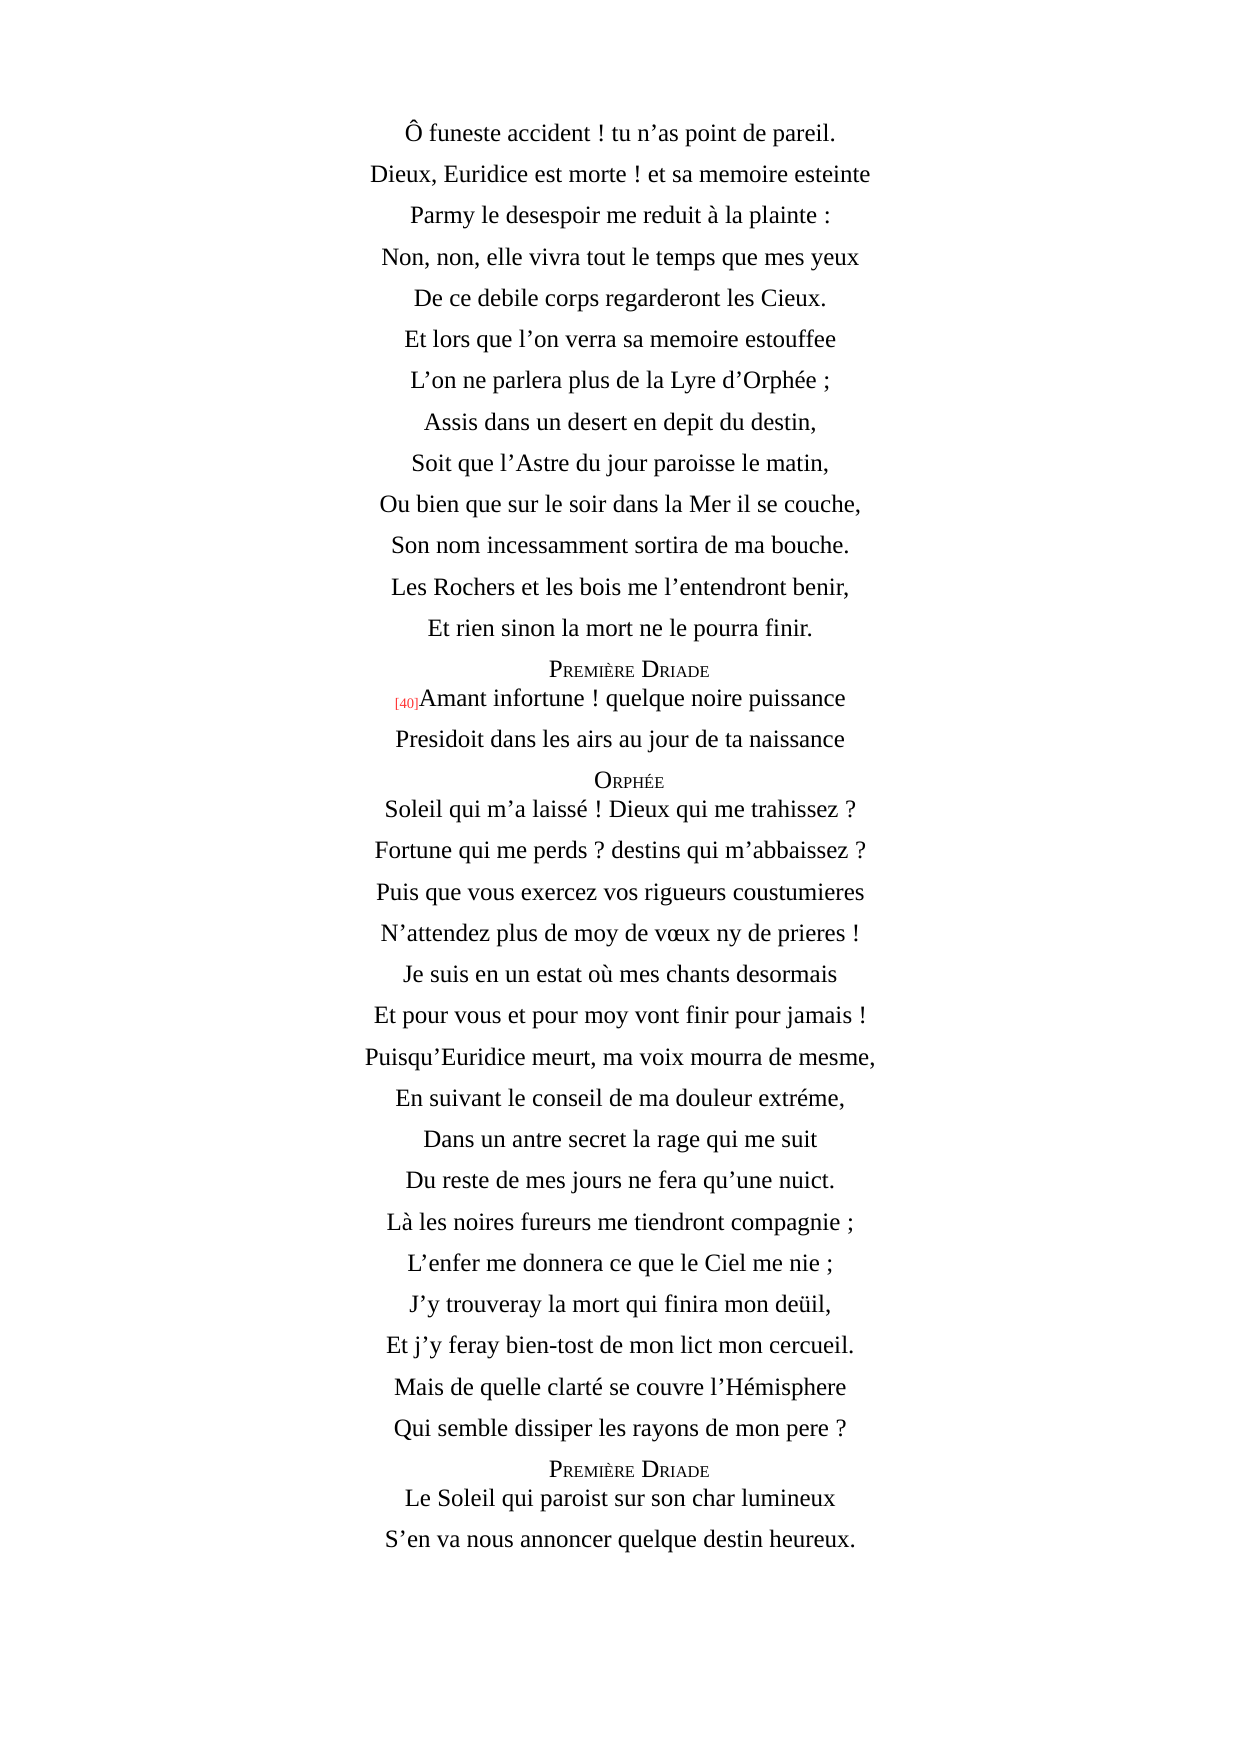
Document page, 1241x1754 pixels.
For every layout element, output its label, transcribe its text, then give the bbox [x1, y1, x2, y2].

text Dieux, Euridice est morte ! et sa memoire esteinte [118, 159, 1122, 188]
text Puis que vous exercez vos rigueurs coustumieres [118, 877, 1122, 906]
text Ou bien que sur le soir dans la Mer il se couche, [118, 489, 1122, 518]
text Soit que l’Astre du jour paroisse le matin, [118, 448, 1122, 477]
text Soleil qui m’a laissé ! Dieux qui me trahissez ? [118, 794, 1122, 823]
text Première Driade [118, 1454, 1122, 1483]
text Le Soleil qui paroist sur son char lumineux [118, 1483, 1122, 1512]
text Qui semble dissiper les rayons de mon pere ? [118, 1413, 1122, 1442]
text Du reste de mes jours ne fera qu’une nuict. [118, 1166, 1122, 1194]
text Non, non, elle vivra tout le temps que mes yeux [118, 242, 1122, 271]
text Son nom incessamment sortira de ma bouche. [118, 531, 1122, 559]
text Et lors que l’on verra sa memoire estouffee [118, 324, 1122, 353]
text Dans un antre secret la rage qui me suit [118, 1124, 1122, 1153]
text De ce debile corps regarderont les Cieux. [118, 283, 1122, 312]
text L’on ne parlera plus de la Lyre d’Orphée ; [118, 366, 1122, 394]
text L’enfer me donnera ce que le Ciel me nie ; [118, 1248, 1122, 1277]
text Puisqu’Euridice meurt, ma voix mourra de mesme, [118, 1042, 1122, 1071]
text Et pour vous et pour moy vont finir pour jamais ! [118, 1001, 1122, 1029]
text Et rien sinon la mort ne le pourra finir. [118, 613, 1122, 642]
text Mais de quelle clarté se couvre l’Hémisphere [118, 1372, 1122, 1401]
text Les Rochers et les bois me l’entendront benir, [118, 572, 1122, 601]
text [40]Amant infortune ! quelque noire puissance [118, 683, 1122, 712]
text Orphée [118, 766, 1122, 794]
text En suivant le conseil de ma douleur extréme, [118, 1083, 1122, 1112]
text Et j’y feray bien-tost de mon lict mon cercueil. [118, 1331, 1122, 1359]
text S’en va nous annoncer quelque destin heureux. [118, 1524, 1122, 1553]
text Fortune qui me perds ? destins qui m’abbaissez ? [118, 836, 1122, 864]
text N’attendez plus de moy de vœux ny de prieres ! [118, 918, 1122, 947]
text Parmy le desespoir me reduit à la plainte : [118, 201, 1122, 229]
text Là les noires fureurs me tiendront compagnie ; [118, 1207, 1122, 1236]
text Ô funeste accident ! tu n’as point de pareil. [118, 118, 1122, 147]
text Je suis en un estat où mes chants desormais [118, 959, 1122, 988]
text J’y trouveray la mort qui finira mon deüil, [118, 1289, 1122, 1318]
text Presidoit dans les airs au jour de ta naissance [118, 724, 1122, 753]
text Assis dans un desert en depit du destin, [118, 407, 1122, 436]
text Première Driade [118, 654, 1122, 683]
